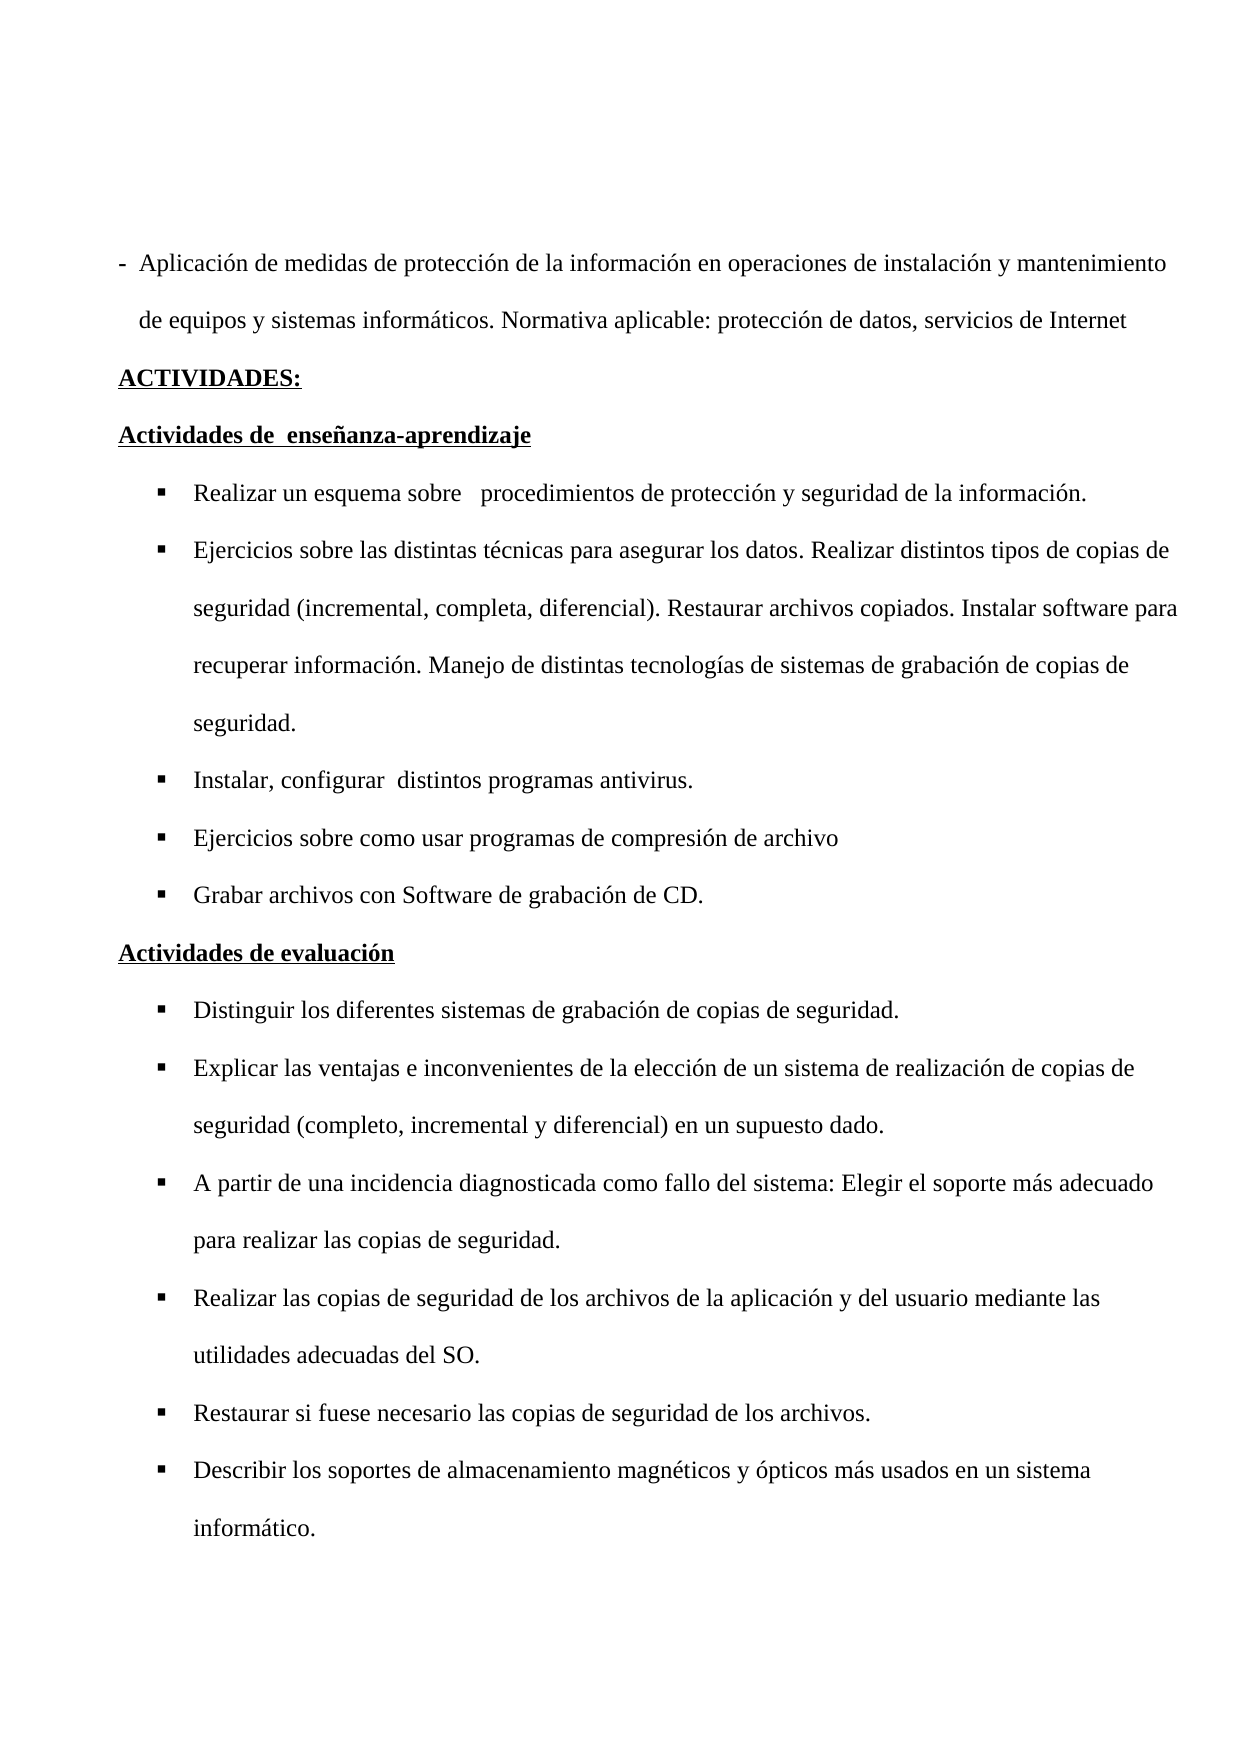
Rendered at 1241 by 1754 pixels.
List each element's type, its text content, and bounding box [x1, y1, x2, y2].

list Ejercicios sobre las distintas técnicas para asegurar los datos. Realizar distintos tipos de copias de seguridad (incremental, completa, diferencial). Restaurar archivos copiados. Instalar software para recuperar información. Manejo de distintas tecnologías de sistemas de grabación de copias de seguridad. [156, 536, 1181, 737]
list Restaurar si fuese necesario las copias de seguridad de los archivos. [156, 1398, 1181, 1427]
list A partir de una incidencia diagnosticada como fallo del sistema: Elegir el soporte más adecuado para realizar las copias de seguridad. [156, 1168, 1181, 1254]
text Actividades de evaluación [118, 938, 1181, 967]
list Instalar, configurar distintos programas antivirus. [156, 766, 1181, 794]
list Distinguir los diferentes sistemas de grabación de copias de seguridad. [156, 996, 1181, 1024]
text - Aplicación de medidas de protección de la información en operaciones de instalación y mantenimiento de equipos y sistemas informáticos. Normativa aplicable: protección de datos, servicios de Internet [118, 248, 1181, 334]
list Grabar archivos con Software de grabación de CD. [156, 881, 1181, 909]
text Actividades de enseñanza-aprendizaje [118, 421, 1181, 449]
list Realizar las copias de seguridad de los archivos de la aplicación y del usuario mediante las utilidades adecuadas del SO. [156, 1283, 1181, 1369]
list Explicar las ventajas e inconvenientes de la elección de un sistema de realización de copias de seguridad (completo, incremental y diferencial) en un supuesto dado. [156, 1053, 1181, 1139]
list Ejercicios sobre como usar programas de compresión de archivo [156, 823, 1181, 852]
list Realizar un esquema sobre procedimientos de protección y seguridad de la información. [156, 478, 1181, 507]
list Describir los soportes de almacenamiento magnéticos y ópticos más usados en un sistema informático. [156, 1456, 1181, 1542]
text ACTIVIDADES: [118, 363, 1181, 392]
